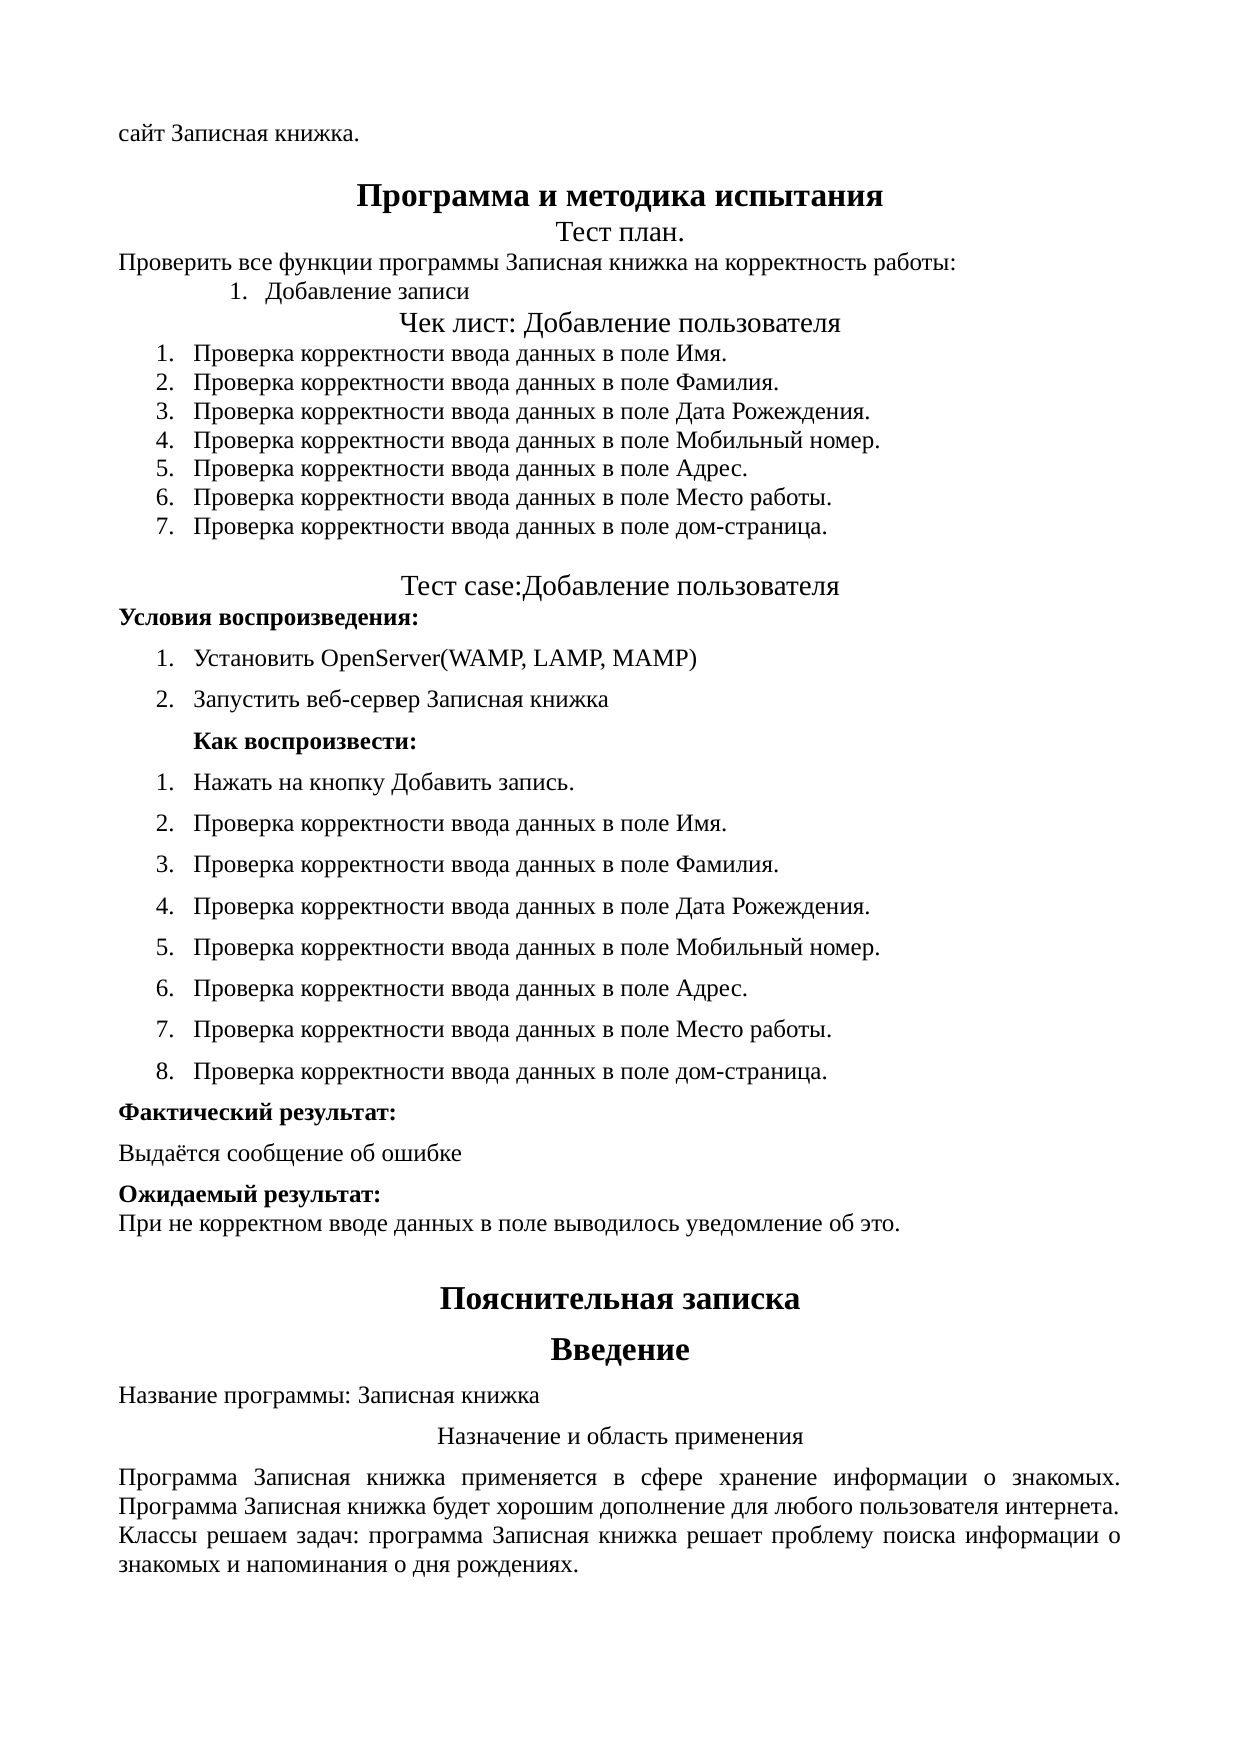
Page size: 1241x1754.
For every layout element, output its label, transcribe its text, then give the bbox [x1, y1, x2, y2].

list Установить OpenServer(WAMP, LAMP, MAMP) [156, 643, 1122, 672]
text Введение [118, 1329, 1122, 1367]
text Фактический результат: [118, 1097, 1122, 1126]
list Как воспроизвести: [156, 726, 1122, 754]
text 1. Добавление записи [118, 276, 1122, 305]
list Проверка корректности ввода данных в поле Фамилия. [156, 849, 1122, 878]
text Назначение и область применения [118, 1421, 1122, 1450]
list Проверка корректности ввода данных в поле Фамилия. [156, 367, 1122, 396]
list Запустить веб-сервер Записная книжка [156, 684, 1122, 713]
list Проверка корректности ввода данных в поле Адрес. [156, 453, 1122, 482]
text Ожидаемый результат: При не корректном вводе данных в поле выводилось уведомление об это. [118, 1179, 1122, 1237]
text Выдаётся сообщение об ошибке [118, 1138, 1122, 1167]
text Тест план. [118, 214, 1122, 247]
text Классы решаем задач: программа Записная книжка решает проблему поиска информации о знакомых и напоминания о дня рождениях. [118, 1520, 1122, 1577]
list Проверка корректности ввода данных в поле Имя. [156, 808, 1122, 837]
text Название программы: Записная книжка [118, 1380, 1122, 1409]
list Проверка корректности ввода данных в поле Место работы. [156, 1014, 1122, 1043]
list Проверка корректности ввода данных в поле Дата Рожеждения. [156, 396, 1122, 425]
text Проверить все функции программы Записная книжка на корректность работы: [118, 247, 1122, 276]
list Проверка корректности ввода данных в поле Дата Рожеждения. [156, 891, 1122, 919]
list Проверка корректности ввода данных в поле Мобильный номер. [156, 932, 1122, 961]
text Чек лист: Добавление пользователя [118, 305, 1122, 338]
text Программа Записная книжка применяется в сфере хранение информации о знакомых. Программа Записная книжка будет хорошим дополнение для любого пользователя интернета. [118, 1462, 1122, 1520]
list Проверка корректности ввода данных в поле Имя. [156, 338, 1122, 367]
list Проверка корректности ввода данных в поле Адрес. [156, 973, 1122, 1002]
text Тест case:Добавление пользователя [118, 568, 1122, 602]
text сайт Записная книжка. [118, 118, 1122, 147]
list Проверка корректности ввода данных в поле дом-страница. [156, 511, 1122, 540]
list Нажать на кнопку Добавить запись. [156, 767, 1122, 796]
list Проверка корректности ввода данных в поле Место работы. [156, 482, 1122, 511]
list Проверка корректности ввода данных в поле дом-страница. [156, 1056, 1122, 1084]
text Пояснительная записка [118, 1278, 1122, 1317]
list Проверка корректности ввода данных в поле Мобильный номер. [156, 425, 1122, 453]
text Условия воспроизведения: [118, 602, 1122, 631]
text Программа и методика испытания [118, 176, 1122, 214]
